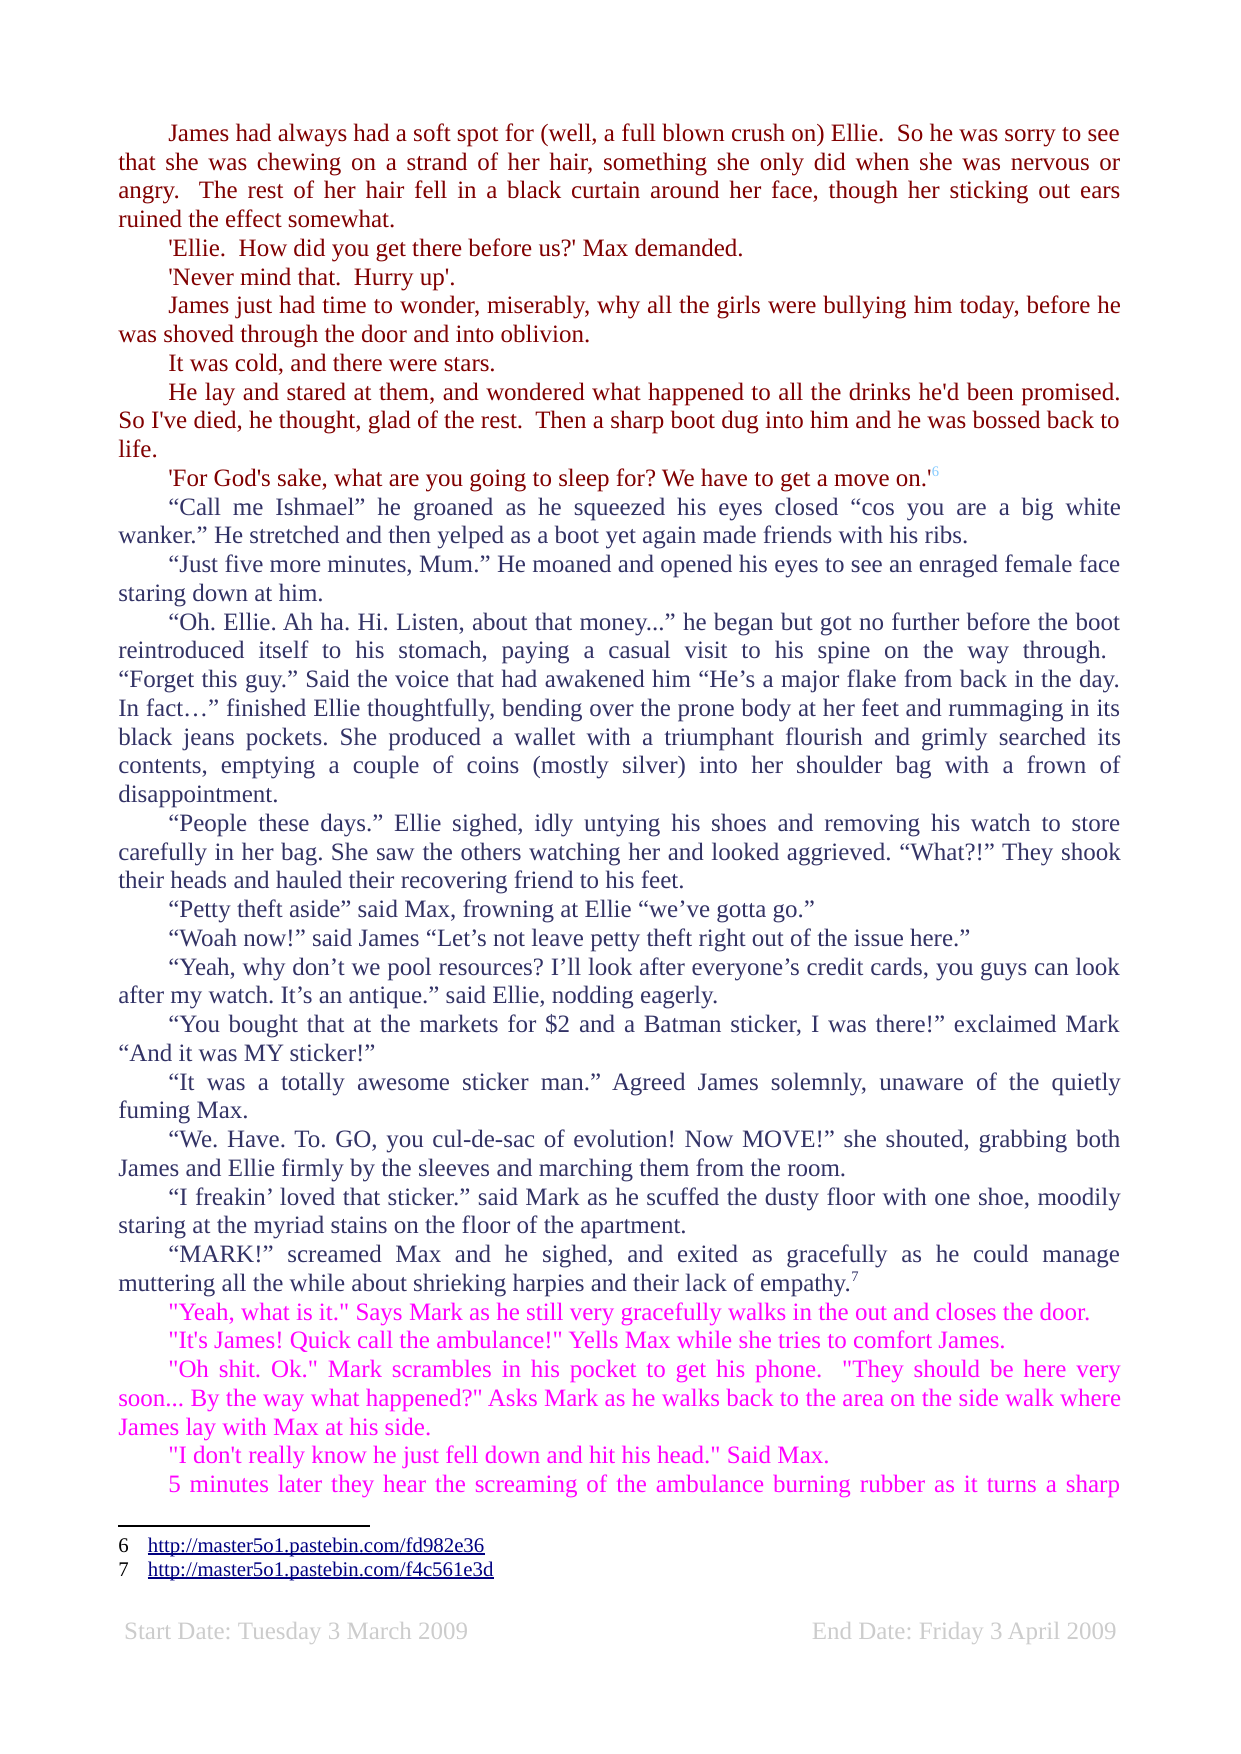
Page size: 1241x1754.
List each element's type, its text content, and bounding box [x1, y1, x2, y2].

text http://master5o1.pastebin.com/f4c561e3d [118, 1557, 1122, 1581]
text “You bought that at the markets for $2 and a Batman sticker, I was there!” exclaimed Mark “And it was MY sticker!” [118, 1009, 1122, 1067]
text “Oh. Ellie. Ah ha. Hi. Listen, about that money...” he began but got no further before the boot reintroduced itself to his stomach, paying a casual visit to his spine on the way through. “Forget this guy.” Said the voice that had awakened him “He’s a major flake from back in the day. In fact…” finished Ellie thoughtfully, bending over the prone body at her feet and rummaging in its black jeans pockets. She produced a wallet with a triumphant flourish and grimly searched its contents, emptying a couple of coins (mostly silver) into her shoulder bag with a frown of disappointment. [118, 607, 1122, 808]
text “People these days.” Ellie sighed, idly untying his shoes and removing his watch to store carefully in her bag. She saw the others watching her and looked aggrieved. “What?!” They shook their heads and hauled their recovering friend to his feet. [118, 808, 1122, 894]
text "It's James! Quick call the ambulance!" Yells Max while she tries to comfort James. [118, 1326, 1122, 1354]
text “MARK!” screamed Max and he sighed, and exited as gracefully as he could manage muttering all the while about shrieking harpies and their lack of empathy. [118, 1239, 1122, 1297]
text “Just five more minutes, Mum.” He moaned and opened his eyes to see an enraged female face staring down at him. [118, 549, 1122, 607]
text 5 minutes later they hear the screaming of the ambulance burning rubber as it turns a sharp [118, 1469, 1122, 1498]
text “Petty theft aside” said Max, frowning at Ellie “we’ve gotta go.” [118, 894, 1122, 923]
text “Woah now!” said James “Let’s not leave petty theft right out of the issue here.” [118, 923, 1122, 952]
text 'Ellie. How did you get there before us?' Max demanded. [118, 233, 1122, 262]
text "I don't really know he just fell down and hit his head." Said Max. [118, 1441, 1122, 1469]
text 'Never mind that. Hurry up'. [118, 262, 1122, 291]
text James just had time to wonder, miserably, why all the girls were bullying him today, before he was shoved through the door and into oblivion. [118, 291, 1122, 348]
text James had always had a soft spot for (well, a full blown crush on) Ellie. So he was sorry to see that she was chewing on a strand of her hair, something she only did when she was nervous or angry. The rest of her hair fell in a black curtain around her face, though her sticking out ears ruined the effect somewhat. [118, 118, 1122, 233]
text It was cold, and there were stars. [118, 348, 1122, 377]
text 'For God's sake, what are you going to sleep for? We have to get a move on.' [118, 463, 1122, 492]
text He lay and stared at them, and wondered what happened to all the drinks he'd been promised. So I've died, he thought, glad of the rest. Then a sharp boot dug into him and he was bossed back to life. [118, 377, 1122, 463]
text "Oh shit. Ok." Mark scrambles in his pocket to get his phone. "They should be here very soon... By the way what happened?" Asks Mark as he walks back to the area on the side walk where James lay with Max at his side. [118, 1354, 1122, 1441]
text “Call me Ishmael” he groaned as he squeezed his eyes closed “cos you are a big white wanker.” He stretched and then yelped as a boot yet again made friends with his ribs. [118, 492, 1122, 549]
text “It was a totally awesome sticker man.” Agreed James solemnly, unaware of the quietly fuming Max. [118, 1067, 1122, 1124]
text "Yeah, what is it." Says Mark as he still very gracefully walks in the out and closes the door. [118, 1297, 1122, 1326]
text http://master5o1.pastebin.com/fd982e36 [118, 1532, 1122, 1557]
text “Yeah, why don’t we pool resources? I’ll look after everyone’s credit cards, you guys can look after my watch. It’s an antique.” said Ellie, nodding eagerly. [118, 952, 1122, 1009]
text “We. Have. To. GO, you cul-de-sac of evolution! Now MOVE!” she shouted, grabbing both James and Ellie firmly by the sleeves and marching them from the room. [118, 1124, 1122, 1182]
text “I freakin’ loved that sticker.” said Mark as he scuffed the dusty floor with one shoe, moodily staring at the myriad stains on the floor of the apartment. [118, 1182, 1122, 1239]
